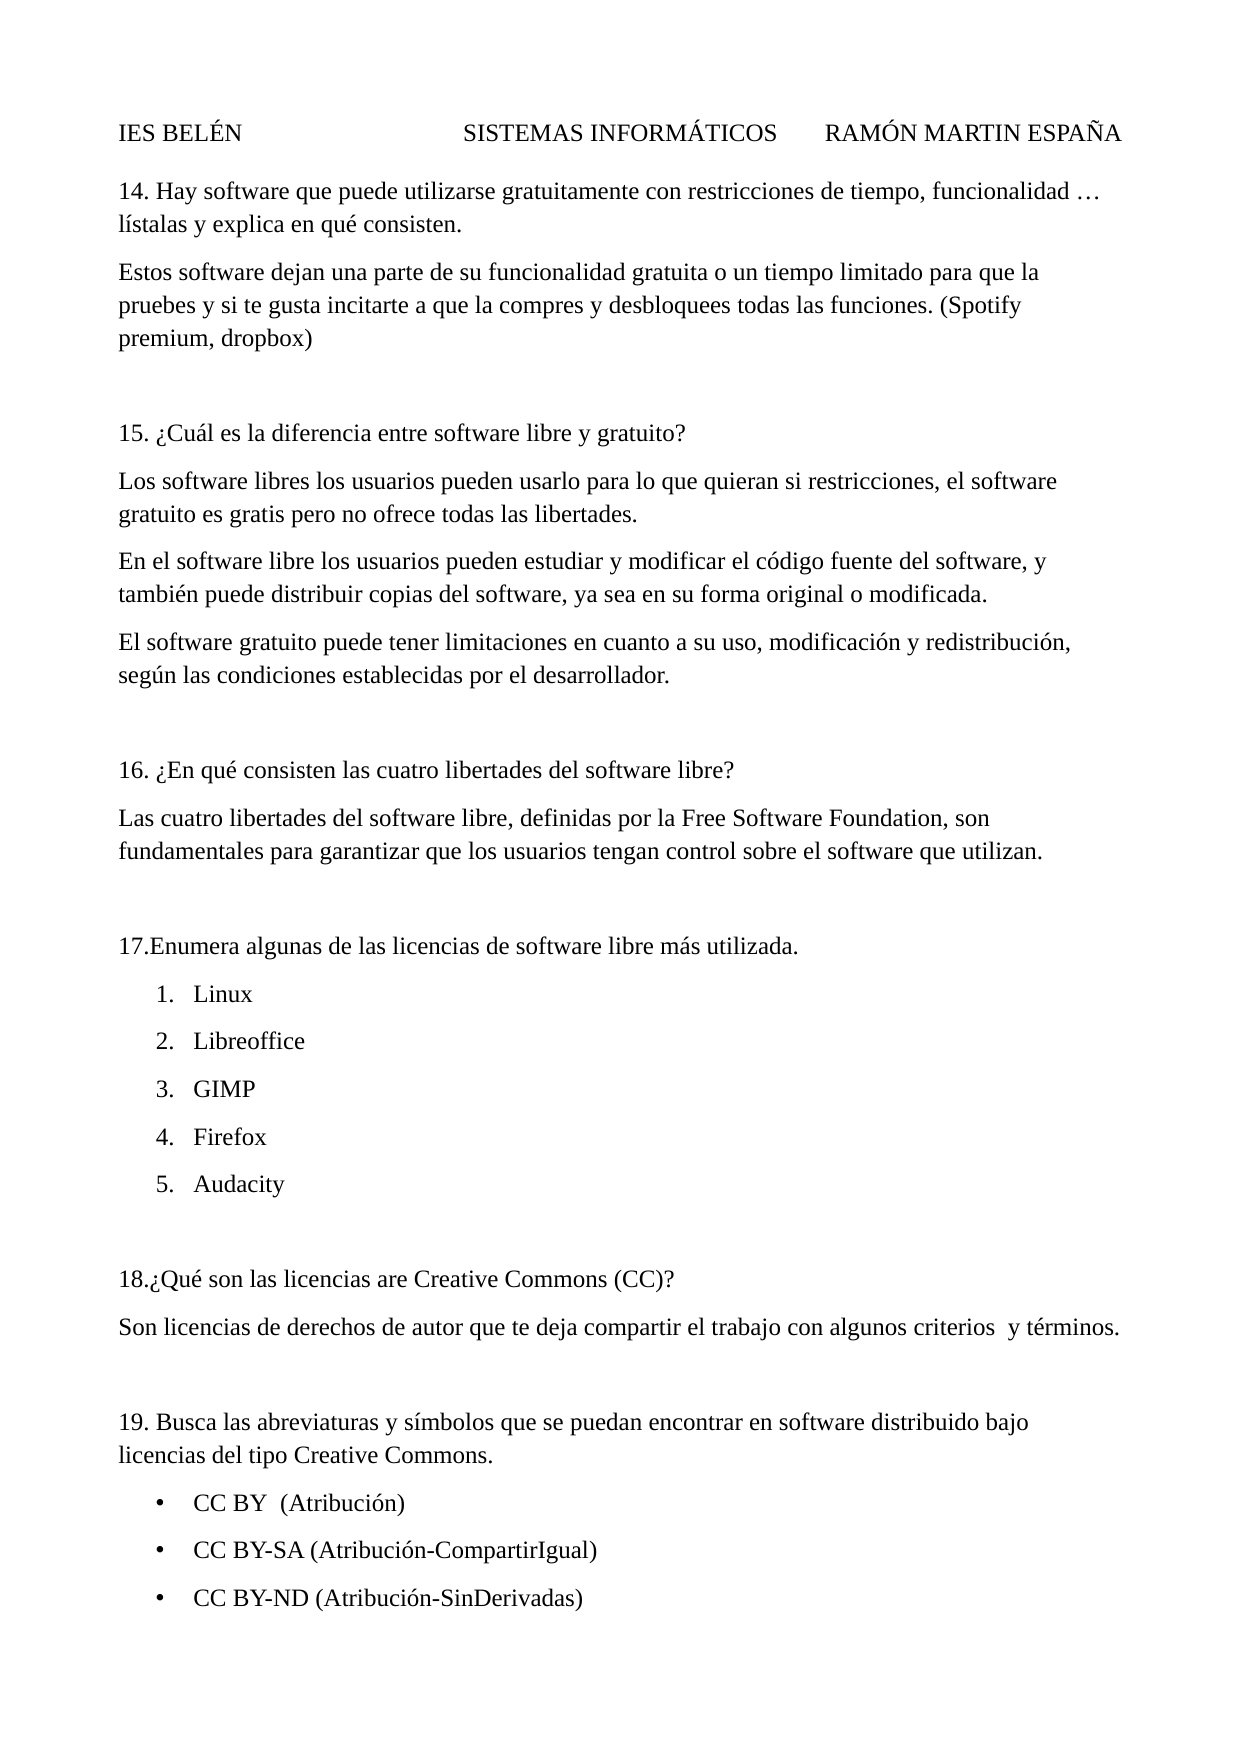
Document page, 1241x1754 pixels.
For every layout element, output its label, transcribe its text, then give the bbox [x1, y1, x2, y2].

text 18.¿Qué son las licencias are Creative Commons (CC)? [118, 1264, 1122, 1293]
list Linux [156, 979, 1122, 1007]
list Libreoffice [156, 1026, 1122, 1055]
text 17.Enumera algunas de las licencias de software libre más utilizada. [118, 931, 1122, 960]
text Las cuatro libertades del software libre, definidas por la Free Software Foundation, son fundamentales para garantizar que los usuarios tengan control sobre el software que utilizan. [118, 803, 1122, 865]
text Estos software dejan una parte de su funcionalidad gratuita o un tiempo limitado para que la pruebes y si te gusta incitarte a que la compres y desbloquees todas las funciones. (Spotify premium, dropbox) [118, 257, 1122, 352]
list CC BY (Atribución) [156, 1488, 1122, 1517]
list CC BY-ND (Atribución-SinDerivadas) [156, 1583, 1122, 1612]
list CC BY-SA (Atribución-CompartirIgual) [156, 1535, 1122, 1564]
text Los software libres los usuarios pueden usarlo para lo que quieran si restricciones, el software gratuito es gratis pero no ofrece todas las libertades. [118, 466, 1122, 528]
list Audacity [156, 1169, 1122, 1198]
text 14. Hay software que puede utilizarse gratuitamente con restricciones de tiempo, funcionalidad … lístalas y explica en qué consisten. [118, 176, 1122, 238]
list GIMP [156, 1074, 1122, 1103]
text Son licencias de derechos de autor que te deja compartir el trabajo con algunos criterios y términos. [118, 1312, 1122, 1341]
text 15. ¿Cuál es la diferencia entre software libre y gratuito? [118, 418, 1122, 447]
text 16. ¿En qué consisten las cuatro libertades del software libre? [118, 755, 1122, 784]
list Firefox [156, 1122, 1122, 1150]
text En el software libre los usuarios pueden estudiar y modificar el código fuente del software, y también puede distribuir copias del software, ya sea en su forma original o modificada. [118, 546, 1122, 608]
text 19. Busca las abreviaturas y símbolos que se puedan encontrar en software distribuido bajo licencias del tipo Creative Commons. [118, 1407, 1122, 1469]
text El software gratuito puede tener limitaciones en cuanto a su uso, modificación y redistribución, según las condiciones establecidas por el desarrollador. [118, 627, 1122, 689]
